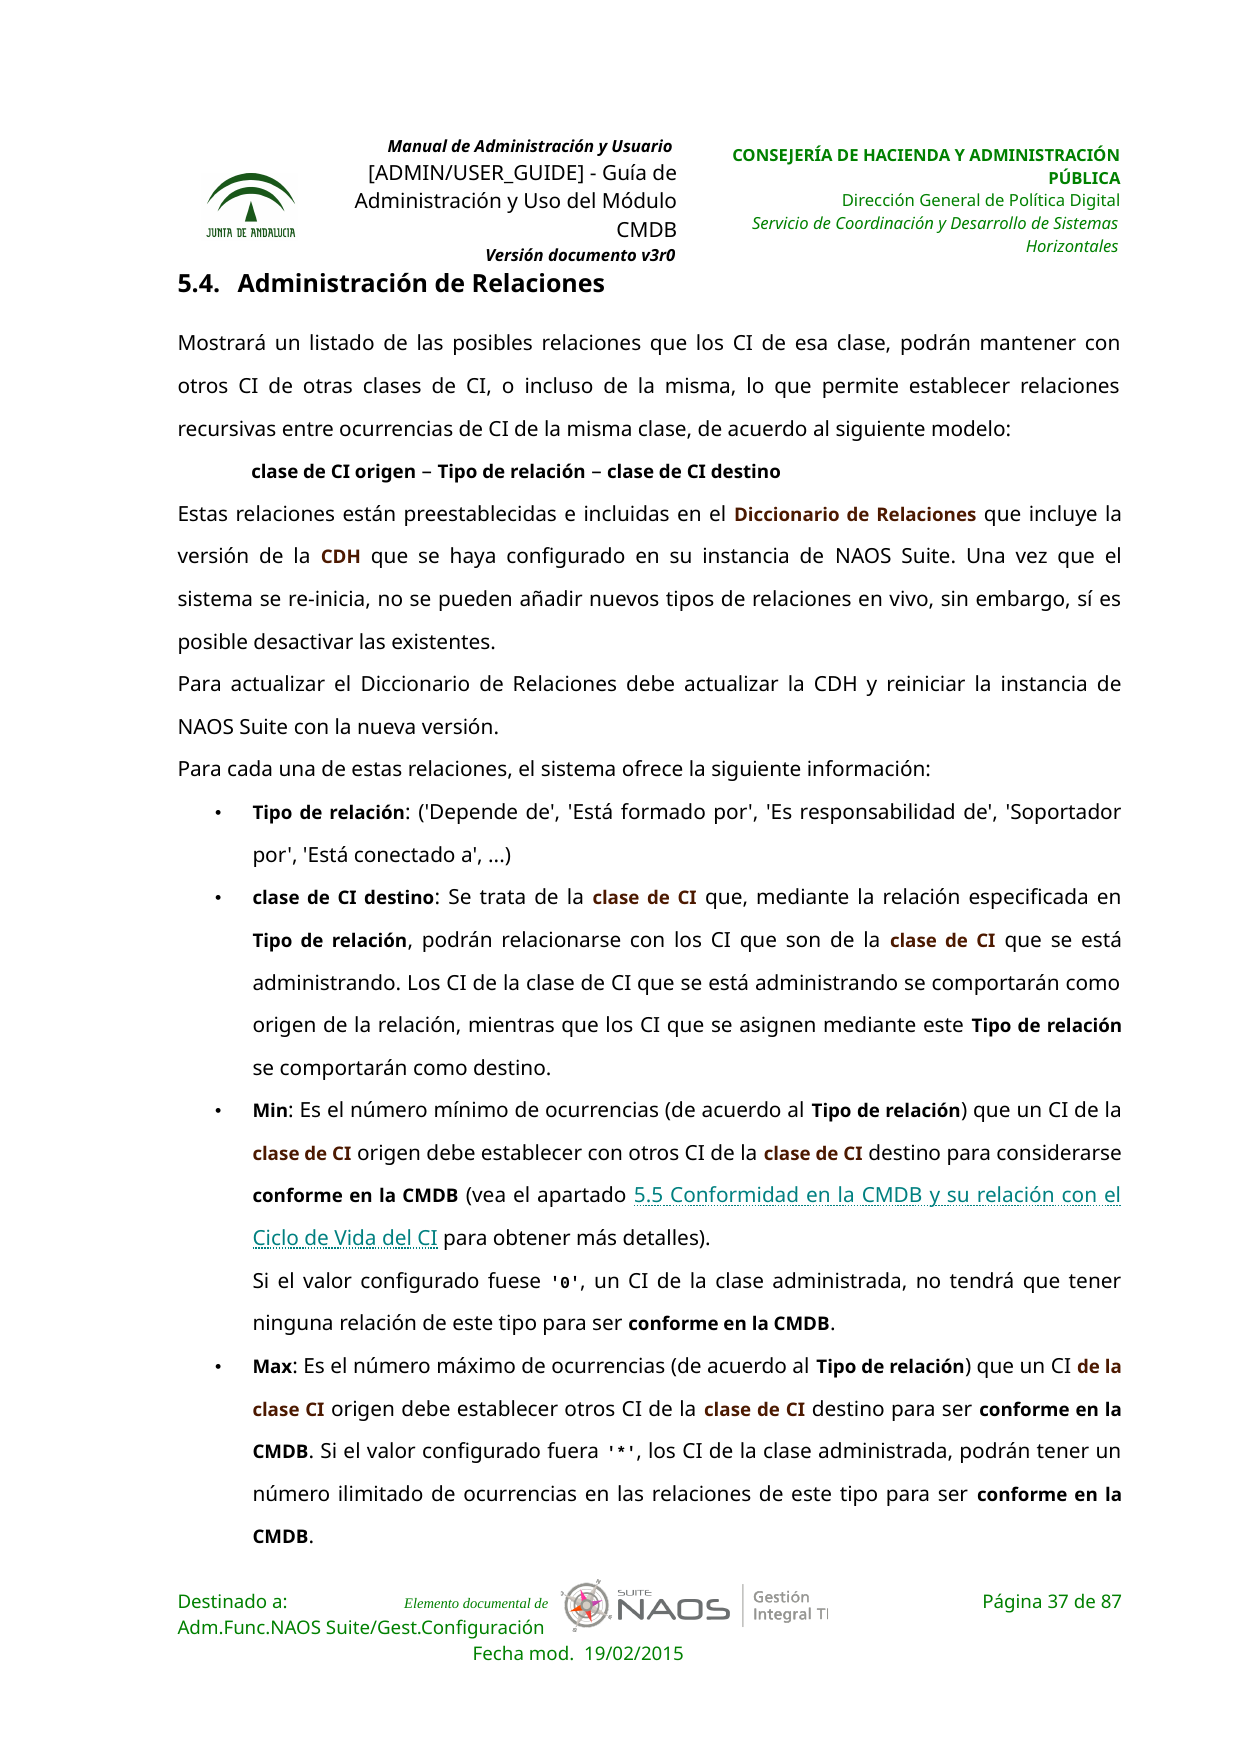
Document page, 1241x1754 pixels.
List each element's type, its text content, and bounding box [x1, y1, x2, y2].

picture [560, 1579, 829, 1632]
list clase de CI destino: Se trata de la clase de CI que, mediante la relación especificada en Tipo de relación, podrán relacionarse con los CI que son de la clase de CI que se está administrando. Los CI de la clase de CI que se está administrando se comportarán como origen de la relación, mientras que los CI que se asignen mediante este Tipo de relación se comportarán como destino. [215, 882, 1122, 1081]
text Para cada una de estas relaciones, el sistema ofrece la siguiente información: [177, 754, 1122, 783]
list Tipo de relación: ('Depende de', 'Está formado por', 'Es responsabilidad de', 'Soportador por', 'Está conectado a', ...) [215, 797, 1122, 868]
list Max: Es el número máximo de ocurrencias (de acuerdo al Tipo de relación) que un CI de la clase CI origen debe establecer otros CI de la clase de CI destino para ser conforme en la CMDB. Si el valor configurado fuera '*', los CI de la clase administrada, podrán tener un número ilimitado de ocurrencias en las relaciones de este tipo para ser conforme en la CMDB. [215, 1351, 1122, 1550]
text clase de CI origen – Tipo de relación – clase de CI destino [177, 456, 1122, 485]
picture [201, 173, 298, 241]
text Para actualizar el Diccionario de Relaciones debe actualizar la CDH y reiniciar la instancia de NAOS Suite con la nueva versión. [177, 669, 1122, 740]
subtitle Administración de Relaciones [177, 266, 1122, 300]
text Mostrará un listado de las posibles relaciones que los CI de esa clase, podrán mantener con otros CI de otras clases de CI, o incluso de la misma, lo que permite establecer relaciones recursivas entre ocurrencias de CI de la misma clase, de acuerdo al siguiente modelo: [177, 328, 1122, 442]
text Estas relaciones están preestablecidas e incluidas en el Diccionario de Relaciones que incluye la versión de la CDH que se haya configurado en su instancia de NAOS Suite. Una vez que el sistema se re-inicia, no se pueden añadir nuevos tipos de relaciones en vivo, sin embargo, sí es posible desactivar las existentes. [177, 499, 1122, 655]
list Si el valor configurado fuese '0', un CI de la clase administrada, no tendrá que tener ninguna relación de este tipo para ser conforme en la CMDB. [215, 1266, 1122, 1337]
list Min: Es el número mínimo de ocurrencias (de acuerdo al Tipo de relación) que un CI de la clase de CI origen debe establecer con otros CI de la clase de CI destino para considerarse conforme en la CMDB (vea el apartado 5.5 Conformidad en la CMDB y su relación con el Ciclo de Vida del CI para obtener más detalles). [215, 1095, 1122, 1252]
